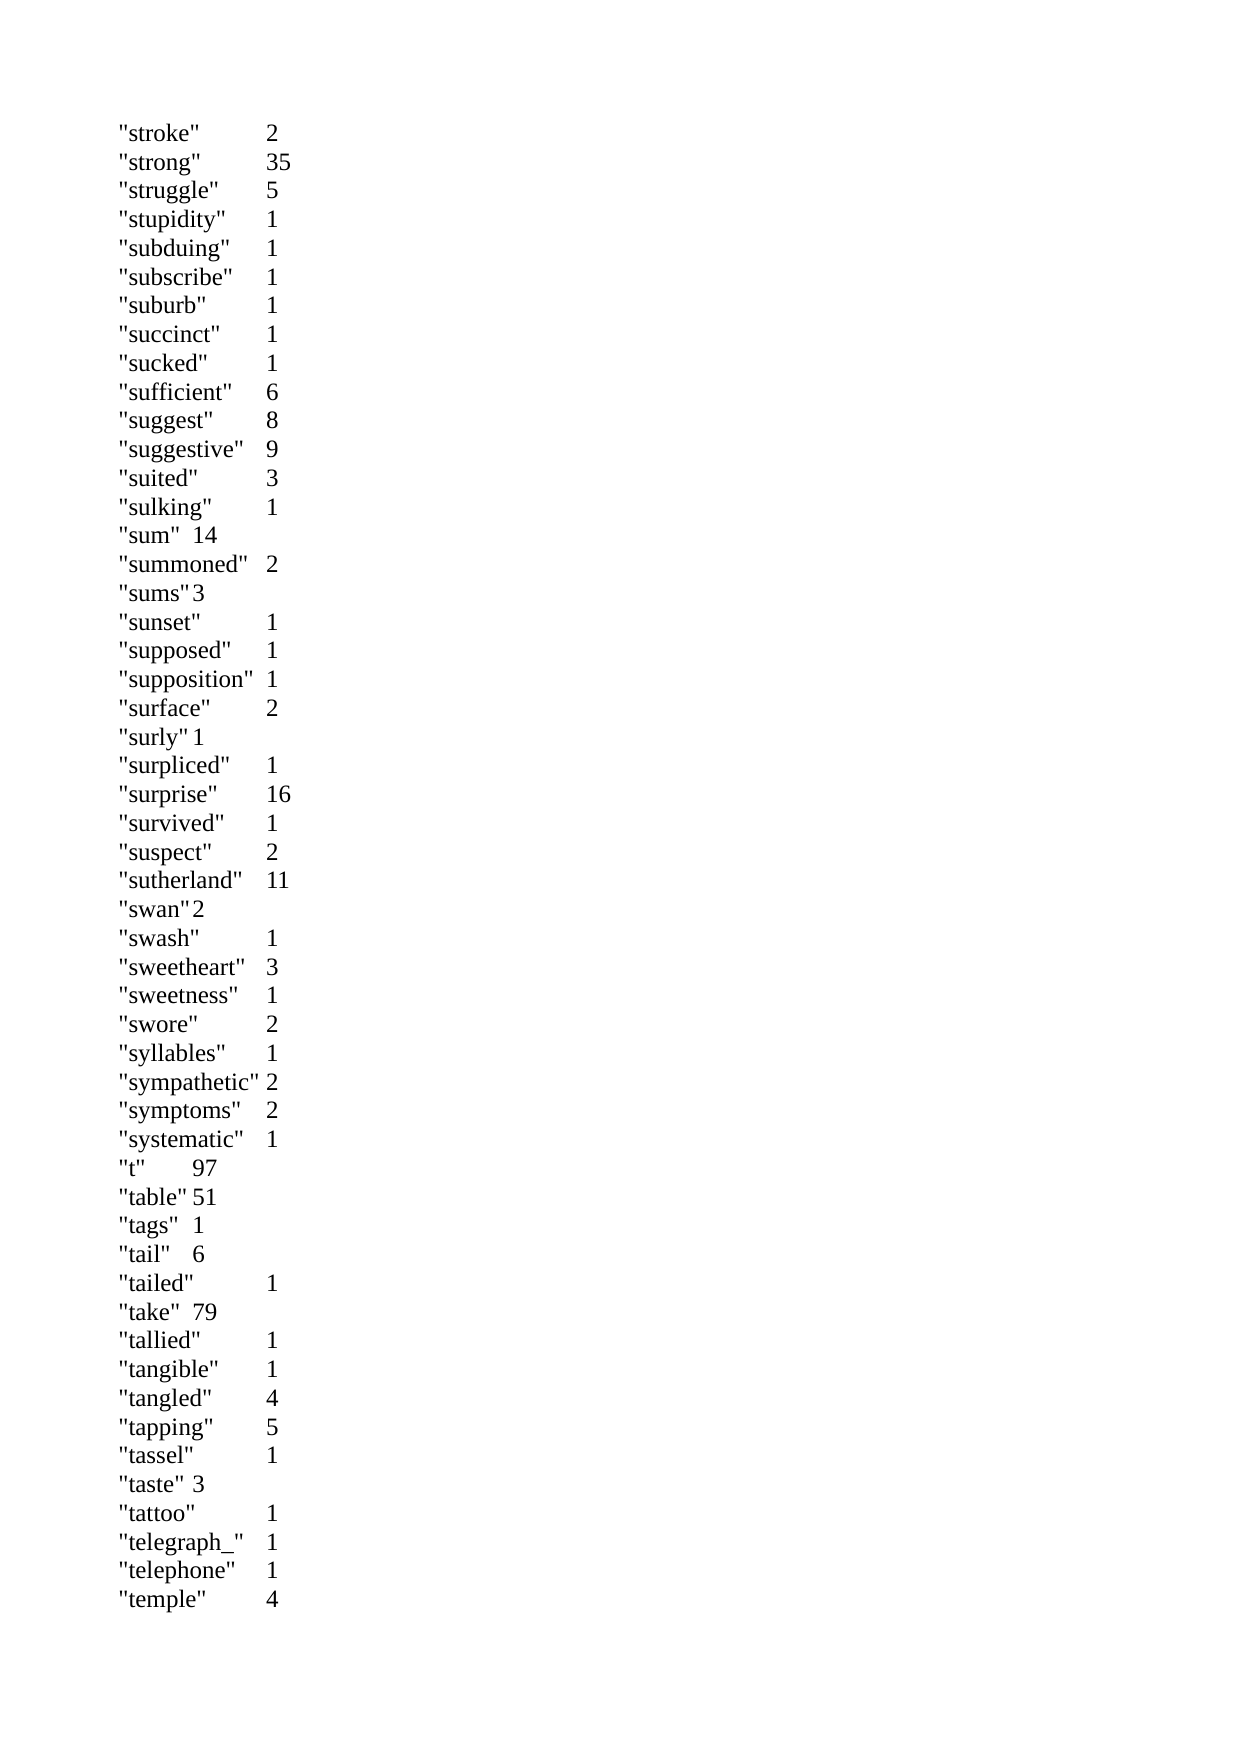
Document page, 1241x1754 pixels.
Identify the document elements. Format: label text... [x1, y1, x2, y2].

text "suspect" 2 [118, 837, 1122, 866]
text "sweetheart" 3 [118, 952, 1122, 981]
text "surprise" 16 [118, 779, 1122, 808]
text "sutherland" 11 [118, 866, 1122, 894]
text "table" 51 [118, 1182, 1122, 1211]
text "struggle" 5 [118, 176, 1122, 204]
text "temple" 4 [118, 1584, 1122, 1613]
text "supposed" 1 [118, 636, 1122, 664]
text "surly" 1 [118, 722, 1122, 751]
text "swash" 1 [118, 923, 1122, 952]
text "succinct" 1 [118, 319, 1122, 348]
text "tangible" 1 [118, 1354, 1122, 1383]
text "summoned" 2 [118, 549, 1122, 578]
text "sums" 3 [118, 578, 1122, 607]
text "strong" 35 [118, 147, 1122, 176]
text "tattoo" 1 [118, 1498, 1122, 1527]
text "systematic" 1 [118, 1124, 1122, 1153]
text "telephone" 1 [118, 1556, 1122, 1584]
text "swan" 2 [118, 894, 1122, 923]
text "telegraph_" 1 [118, 1527, 1122, 1556]
text "suited" 3 [118, 463, 1122, 492]
text "stroke" 2 [118, 118, 1122, 147]
text "suburb" 1 [118, 291, 1122, 319]
text "stupidity" 1 [118, 204, 1122, 233]
text "tailed" 1 [118, 1268, 1122, 1297]
text "tapping" 5 [118, 1412, 1122, 1441]
text "syllables" 1 [118, 1038, 1122, 1067]
text "surpliced" 1 [118, 751, 1122, 779]
text "sufficient" 6 [118, 377, 1122, 406]
text "tallied" 1 [118, 1326, 1122, 1354]
text "symptoms" 2 [118, 1096, 1122, 1124]
text "take" 79 [118, 1297, 1122, 1326]
text "sucked" 1 [118, 348, 1122, 377]
text "swore" 2 [118, 1009, 1122, 1038]
text "subduing" 1 [118, 233, 1122, 262]
text "tassel" 1 [118, 1441, 1122, 1469]
text "subscribe" 1 [118, 262, 1122, 291]
text "supposition" 1 [118, 664, 1122, 693]
text "taste" 3 [118, 1469, 1122, 1498]
text "tags" 1 [118, 1211, 1122, 1239]
text "suggest" 8 [118, 406, 1122, 434]
text "survived" 1 [118, 808, 1122, 837]
text "t" 97 [118, 1153, 1122, 1182]
text "surface" 2 [118, 693, 1122, 722]
text "suggestive" 9 [118, 434, 1122, 463]
text "sympathetic" 2 [118, 1067, 1122, 1096]
text "sulking" 1 [118, 492, 1122, 521]
text "tail" 6 [118, 1239, 1122, 1268]
text "sum" 14 [118, 521, 1122, 549]
text "sunset" 1 [118, 607, 1122, 636]
text "tangled" 4 [118, 1383, 1122, 1412]
text "sweetness" 1 [118, 981, 1122, 1009]
